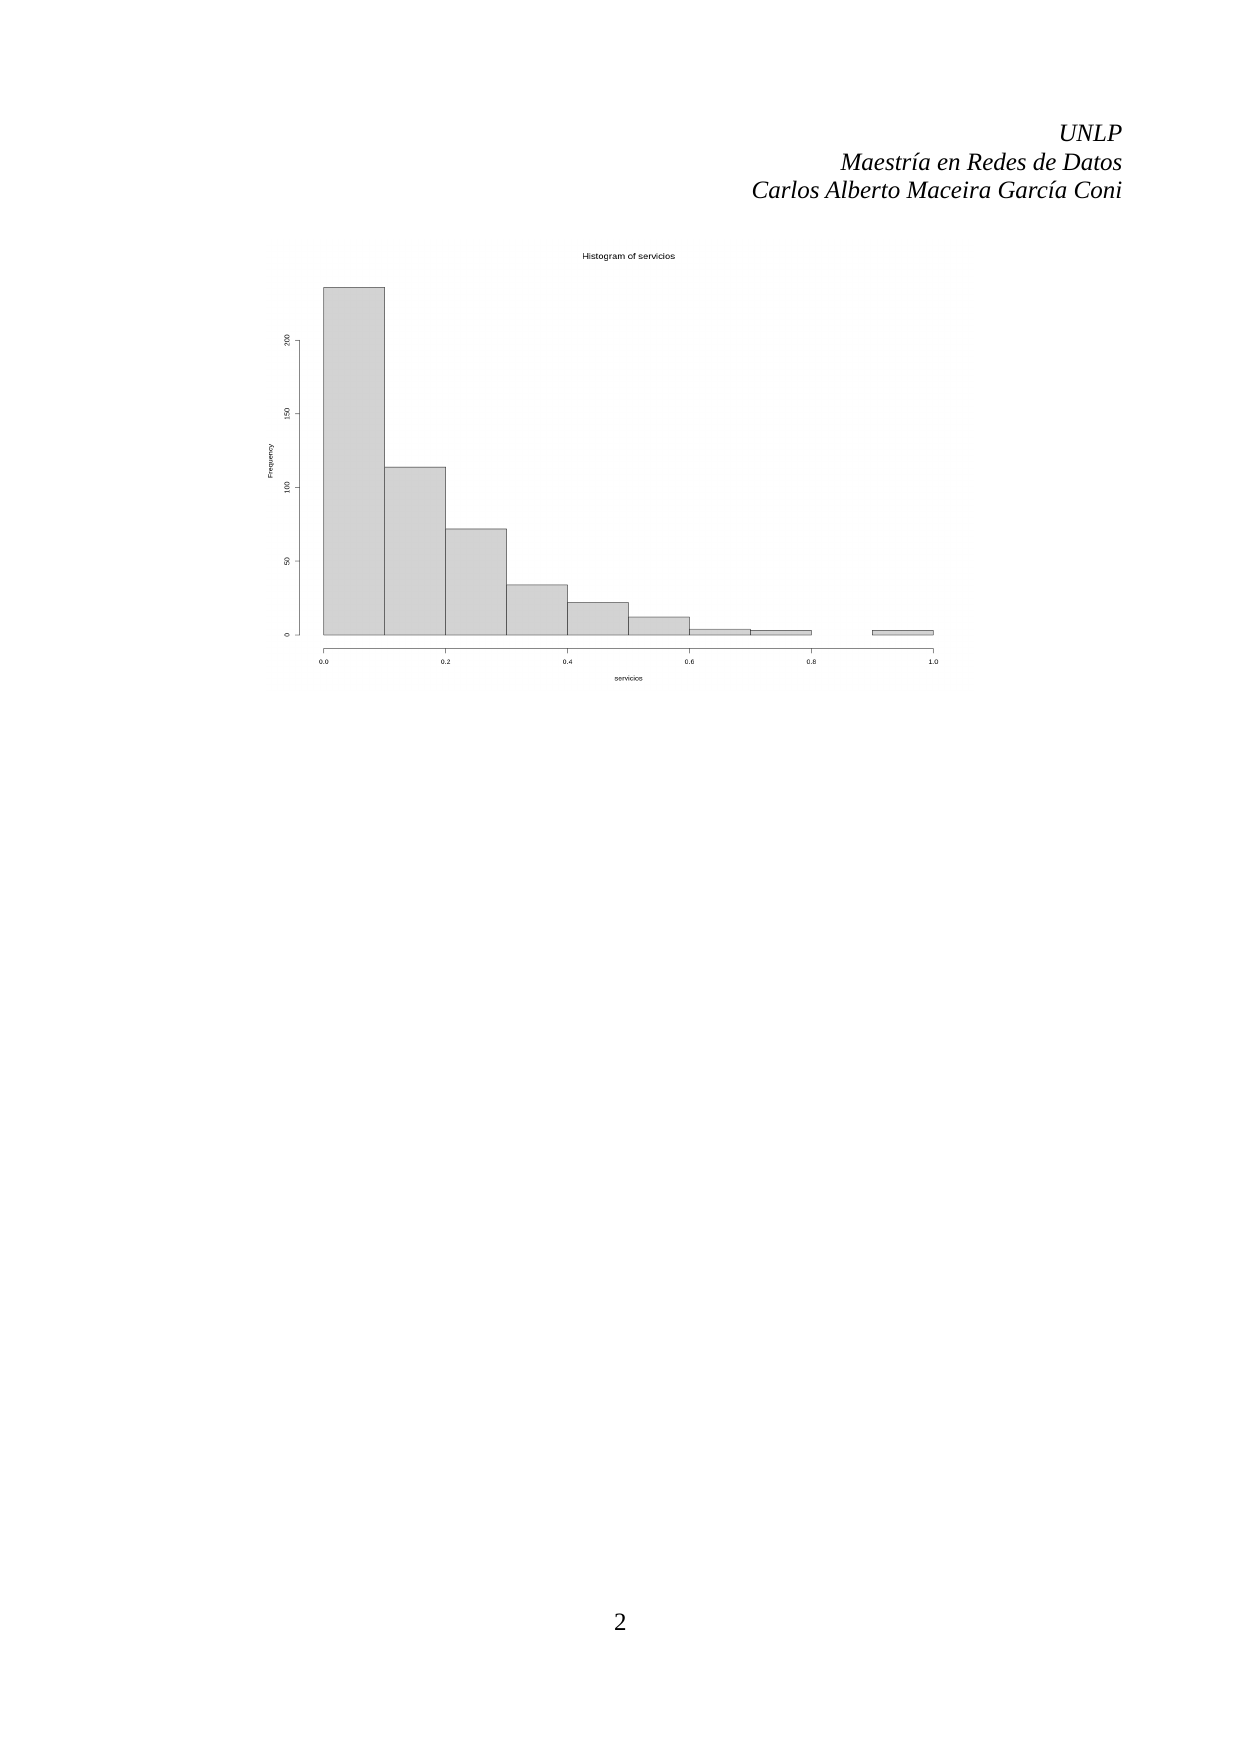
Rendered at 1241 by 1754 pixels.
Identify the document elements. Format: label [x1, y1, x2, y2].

picture [266, 239, 975, 691]
